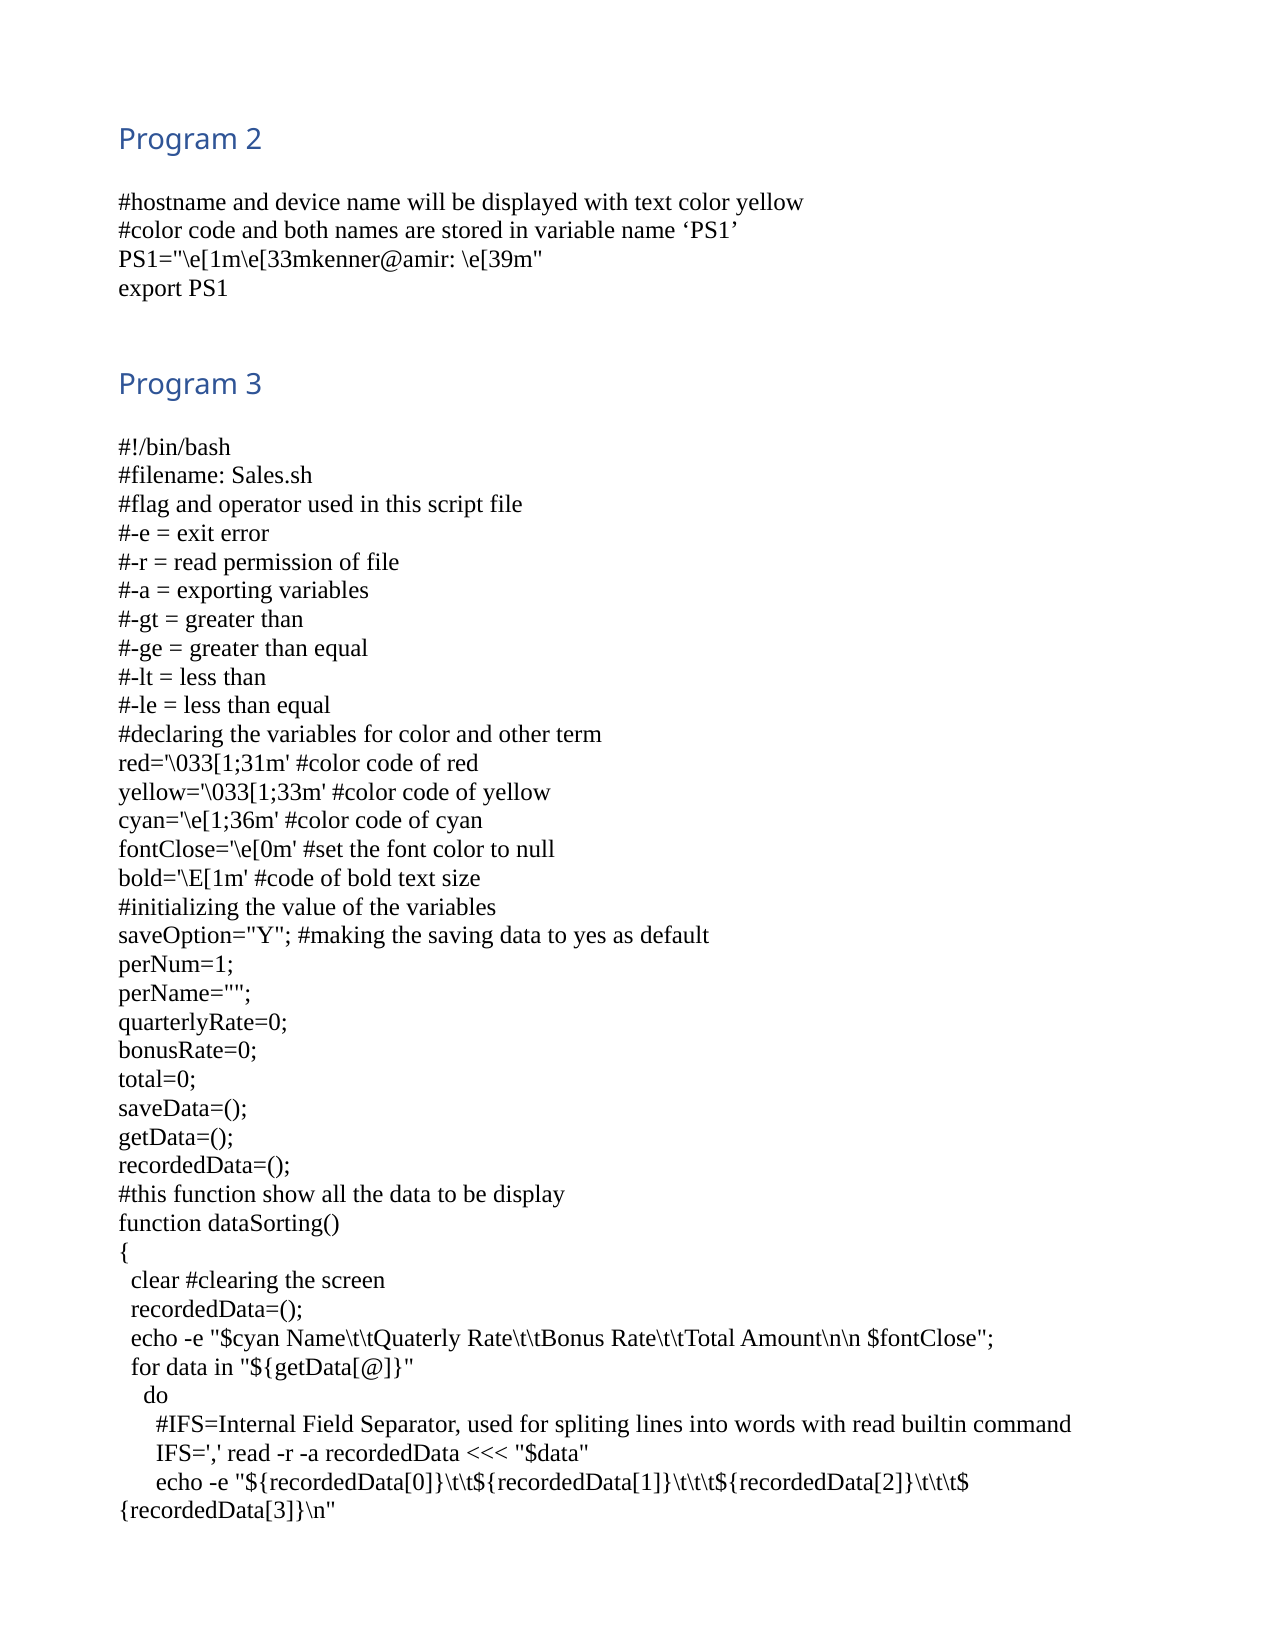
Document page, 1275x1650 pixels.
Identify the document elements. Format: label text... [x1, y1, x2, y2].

text IFS=',' read -r -a recordedData <<< "$data" [118, 1438, 1157, 1467]
text #this function show all the data to be display [118, 1179, 1157, 1208]
text #flag and operator used in this script file [118, 489, 1157, 518]
text { [118, 1237, 1157, 1265]
text saveData=(); [118, 1093, 1157, 1122]
text clear #clearing the screen [118, 1265, 1157, 1294]
text recordedData=(); [118, 1150, 1157, 1179]
text #-lt = less than [118, 662, 1157, 690]
text perName=""; [118, 978, 1157, 1007]
text #declaring the variables for color and other term [118, 719, 1157, 748]
text #-e = exit error [118, 518, 1157, 547]
text #!/bin/bash [118, 432, 1157, 460]
text export PS1 [118, 273, 1157, 302]
text echo -e "${recordedData[0]}\t\t${recordedData[1]}\t\t\t${recordedData[2]}\t\t\t${recordedData[3]}\n" [118, 1467, 1157, 1524]
text total=0; [118, 1064, 1157, 1093]
text #filename: Sales.sh [118, 460, 1157, 489]
text perNum=1; [118, 949, 1157, 978]
text echo -e "$cyan Name\t\tQuaterly Rate\t\tBonus Rate\t\tTotal Amount\n\n $fontClose"; [118, 1323, 1157, 1352]
text #-ge = greater than equal [118, 633, 1157, 662]
text function dataSorting() [118, 1208, 1157, 1237]
text getData=(); [118, 1122, 1157, 1150]
text #-gt = greater than [118, 604, 1157, 633]
text quarterlyRate=0; [118, 1007, 1157, 1035]
text fontClose='\e[0m' #set the font color to null [118, 834, 1157, 863]
text saveOption="Y"; #making the saving data to yes as default [118, 920, 1157, 949]
text cyan='\e[1;36m' #color code of cyan [118, 805, 1157, 834]
text for data in "${getData[@]}" [118, 1352, 1157, 1380]
text recordedData=(); [118, 1294, 1157, 1323]
text bold='\E[1m' #code of bold text size [118, 863, 1157, 892]
text #-r = read permission of file [118, 547, 1157, 575]
text do [118, 1380, 1157, 1409]
text #initializing the value of the variables [118, 892, 1157, 920]
subtitle Program 2 [118, 118, 1157, 158]
text #IFS=Internal Field Separator, used for spliting lines into words with read builtin command [118, 1409, 1157, 1438]
text red='\033[1;31m' #color code of red [118, 748, 1157, 777]
text #hostname and device name will be displayed with text color yellow #color code and both names are stored in variable name ‘PS1’ [118, 187, 1157, 244]
text #-le = less than equal [118, 690, 1157, 719]
subtitle Program 3 [118, 363, 1157, 403]
text bonusRate=0; [118, 1035, 1157, 1064]
text PS1="\e[1m\e[33mkenner@amir: \e[39m" [118, 244, 1157, 273]
text #-a = exporting variables [118, 575, 1157, 604]
text yellow='\033[1;33m' #color code of yellow [118, 777, 1157, 805]
